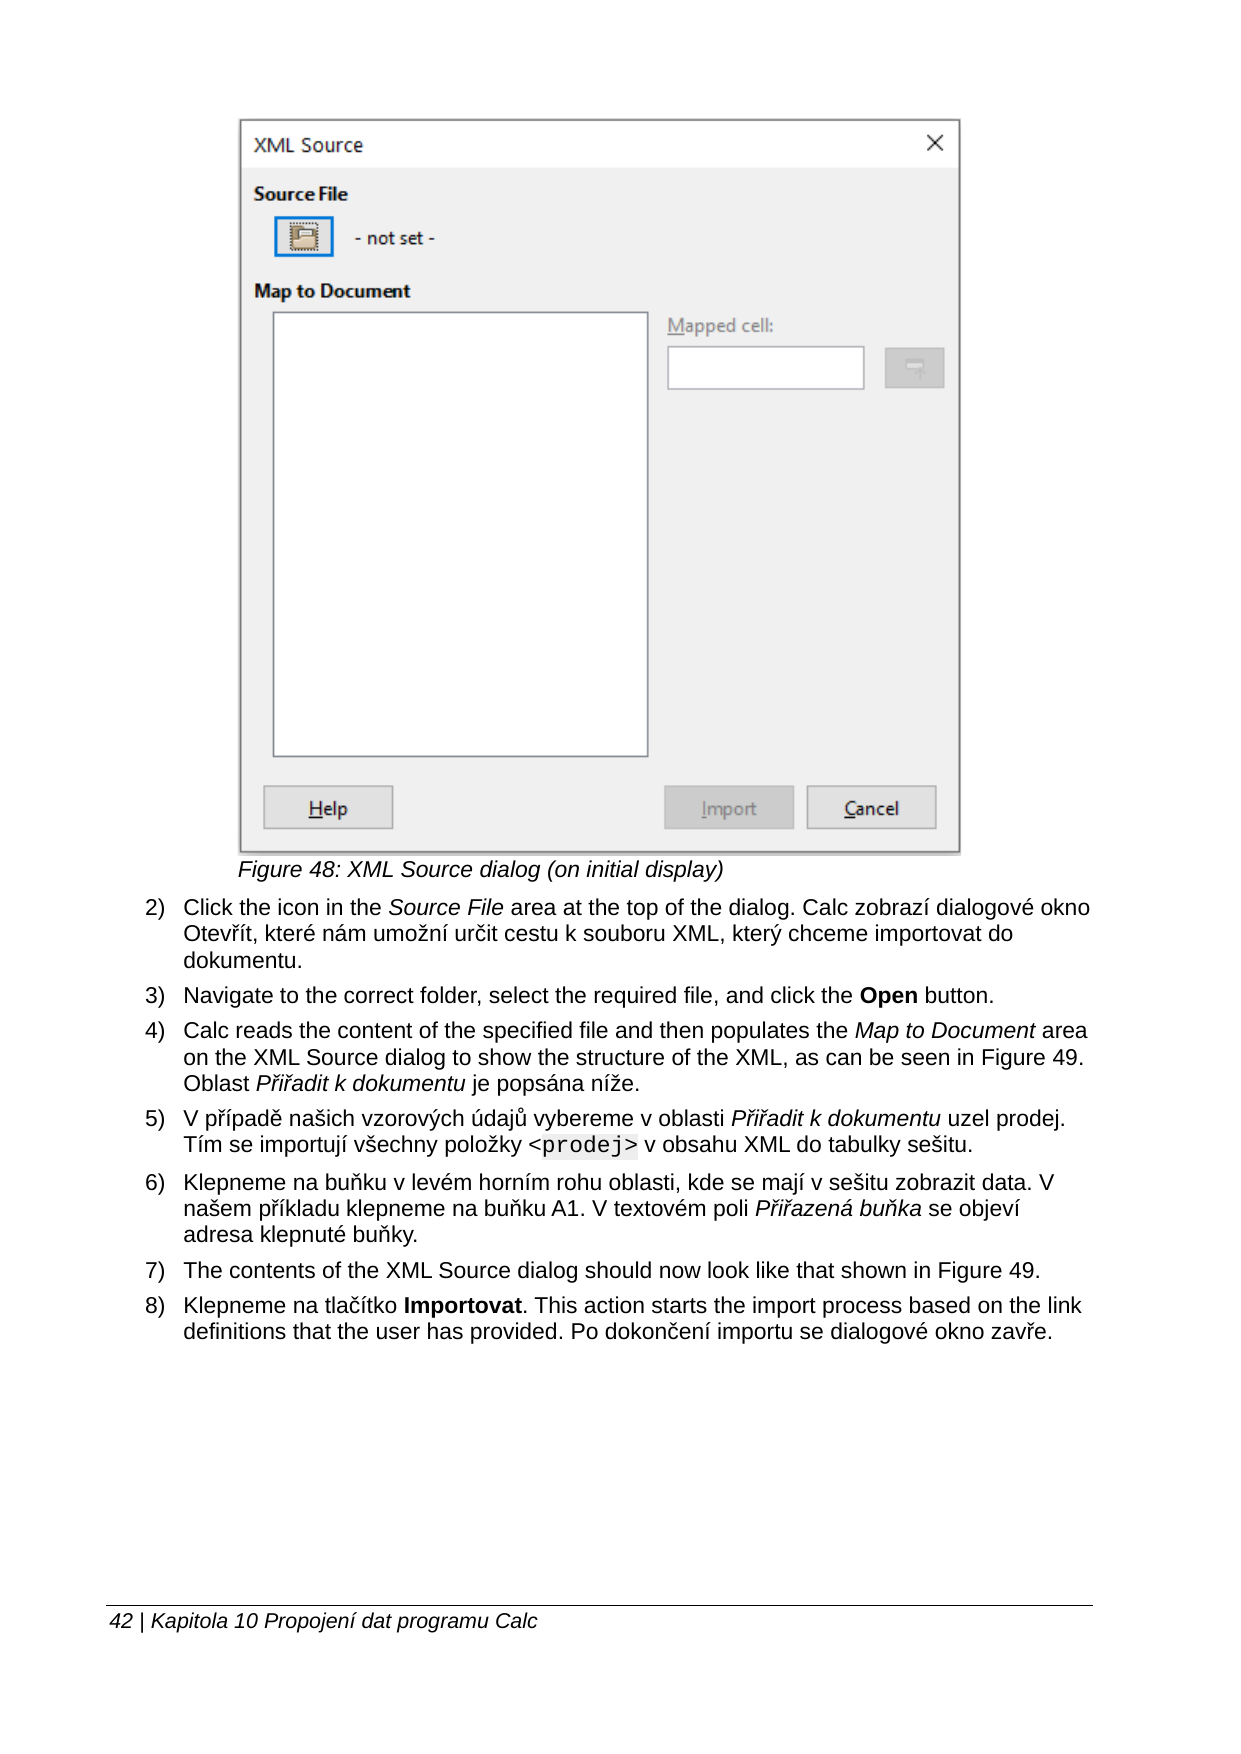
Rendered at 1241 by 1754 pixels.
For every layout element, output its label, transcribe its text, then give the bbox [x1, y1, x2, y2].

text Figure 48: XML Source dialog (on initial display) [238, 856, 961, 882]
list Klepneme na buňku v levém horním rohu oblasti, kde se mají v sešitu zobrazit data. V našem příkladu klepneme na buňku A1. V textovém poli Přiřazená buňka se objeví adresa klepnuté buňky. [165, 1169, 1093, 1248]
list Klepneme na tlačítko Importovat. This action starts the import process based on the link definitions that the user has provided. Po dokončení importu se dialogové okno zavře. [165, 1292, 1093, 1344]
list Calc reads the content of the specified file and then populates the Map to Document area on the XML Source dialog to show the structure of the XML, as can be seen in Figure 49. Oblast Přiřadit k dokumentu je popsána níže. [165, 1017, 1093, 1096]
picture [237, 118, 962, 856]
list Navigate to the correct folder, select the required file, and click the Open button. [165, 982, 1093, 1008]
list Click the icon in the Source File area at the top of the dialog. Calc zobrazí dialogové okno Otevřít, které nám umožní určit cestu k souboru XML, který chceme importovat do dokumentu. [165, 894, 1093, 973]
list The contents of the XML Source dialog should now look like that shown in Figure 49. [165, 1257, 1093, 1283]
list V případě našich vzorových údajů vybereme v oblasti Přiřadit k dokumentu uzel prodej. Tím se importují všechny položky <prodej> v obsahu XML do tabulky sešitu. [165, 1105, 1093, 1160]
